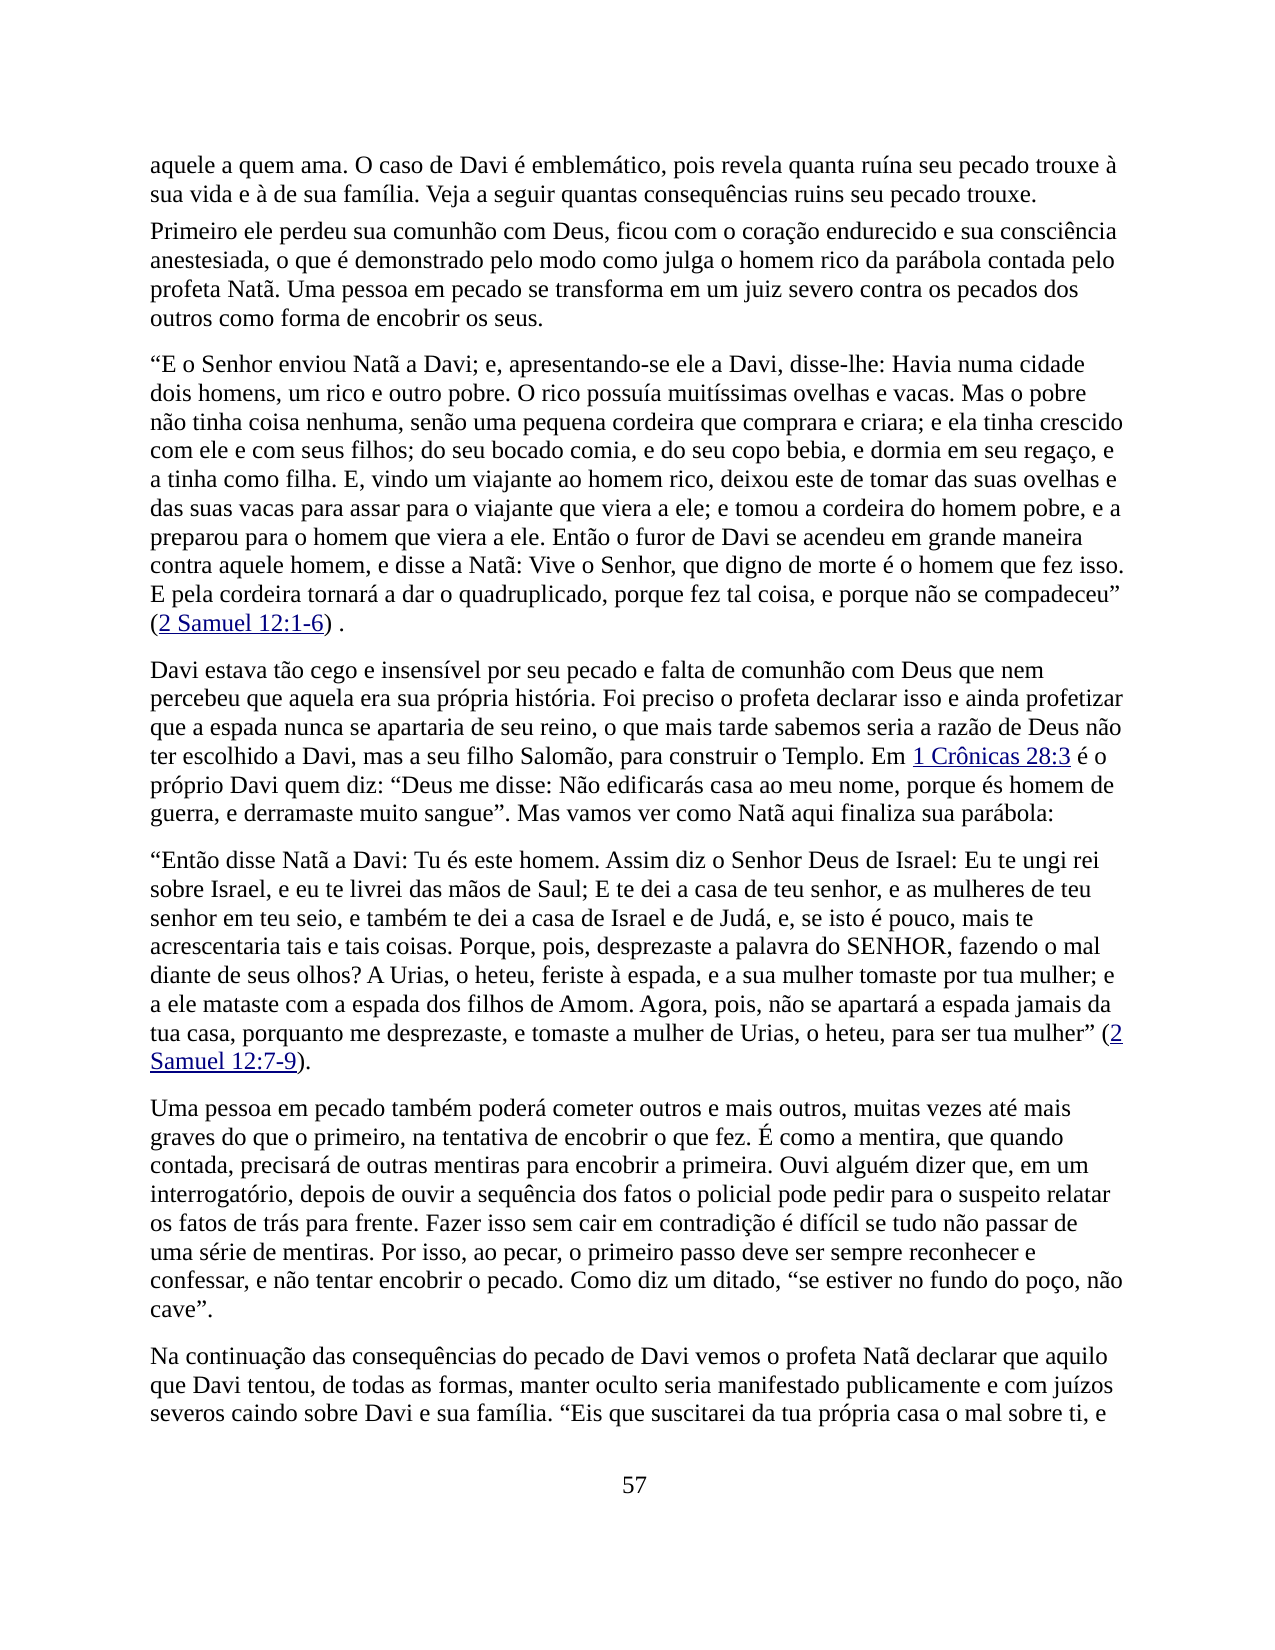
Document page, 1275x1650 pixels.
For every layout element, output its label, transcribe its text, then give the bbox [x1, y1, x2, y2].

text “Então disse Natã a Davi: Tu és este homem. Assim diz o Senhor Deus de Israel: Eu te ungi rei sobre Israel, e eu te livrei das mãos de Saul; E te dei a casa de teu senhor, e as mulheres de teu senhor em teu seio, e também te dei a casa de Israel e de Judá, e, se isto é pouco, mais te acrescentaria tais e tais coisas. Porque, pois, desprezaste a palavra do SENHOR, fazendo o mal diante de seus olhos? A Urias, o heteu, feriste à espada, e a sua mulher tomaste por tua mulher; e a ele mataste com a espada dos filhos de Amom. Agora, pois, não se apartará a espada jamais da tua casa, porquanto me desprezaste, e tomaste a mulher de Urias, o heteu, para ser tua mulher” (2 Samuel 12:7-9). [150, 845, 1125, 1075]
text “E o Senhor enviou Natã a Davi; e, apresentando-se ele a Davi, disse-lhe: Havia numa cidade dois homens, um rico e outro pobre. O rico possuía muitíssimas ovelhas e vacas. Mas o pobre não tinha coisa nenhuma, senão uma pequena cordeira que comprara e criara; e ela tinha crescido com ele e com seus filhos; do seu bocado comia, e do seu copo bebia, e dormia em seu regaço, e a tinha como filha. E, vindo um viajante ao homem rico, deixou este de tomar das suas ovelhas e das suas vacas para assar para o viajante que viera a ele; e tomou a cordeira do homem pobre, e a preparou para o homem que viera a ele. Então o furor de Davi se acendeu em grande maneira contra aquele homem, e disse a Natã: Vive o Senhor, que digno de morte é o homem que fez isso. E pela cordeira tornará a dar o quadruplicado, porque fez tal coisa, e porque não se compadeceu” (2 Samuel 12:1-6) . [150, 349, 1125, 637]
text aquele a quem ama. O caso de Davi é emblemático, pois revela quanta ruína seu pecado trouxe à sua vida e à de sua família. Veja a seguir quantas consequências ruins seu pecado trouxe. [150, 150, 1125, 207]
text Primeiro ele perdeu sua comunhão com Deus, ficou com o coração endurecido e sua consciência anestesiada, o que é demonstrado pelo modo como julga o homem rico da parábola contada pelo profeta Natã. Uma pessoa em pecado se transforma em um juiz severo contra os pecados dos outros como forma de encobrir os seus. [150, 216, 1125, 331]
text Uma pessoa em pecado também poderá cometer outros e mais outros, muitas vezes até mais graves do que o primeiro, na tentativa de encobrir o que fez. É como a mentira, que quando contada, precisará de outras mentiras para encobrir a primeira. Ouvi alguém dizer que, em um interrogatório, depois de ouvir a sequência dos fatos o policial pode pedir para o suspeito relatar os fatos de trás para frente. Fazer isso sem cair em contradição é difícil se tudo não passar de uma série de mentiras. Por isso, ao pecar, o primeiro passo deve ser sempre reconhecer e confessar, e não tentar encobrir o pecado. Como diz um ditado, “se estiver no fundo do poço, não cave”. [150, 1093, 1125, 1323]
text Davi estava tão cego e insensível por seu pecado e falta de comunhão com Deus que nem percebeu que aquela era sua própria história. Foi preciso o profeta declarar isso e ainda profetizar que a espada nunca se apartaria de seu reino, o que mais tarde sabemos seria a razão de Deus não ter escolhido a Davi, mas a seu filho Salomão, para construir o Templo. Em 1 Crônicas 28:3 é o próprio Davi quem diz: “Deus me disse: Não edificarás casa ao meu nome, porque és homem de guerra, e derramaste muito sangue”. Mas vamos ver como Natã aqui finaliza sua parábola: [150, 655, 1125, 827]
text Na continuação das consequências do pecado de Davi vemos o profeta Natã declarar que aquilo que Davi tentou, de todas as formas, manter oculto seria manifestado publicamente e com juízos severos caindo sobre Davi e sua família. “Eis que suscitarei da tua própria casa o mal sobre ti, e [150, 1341, 1125, 1427]
